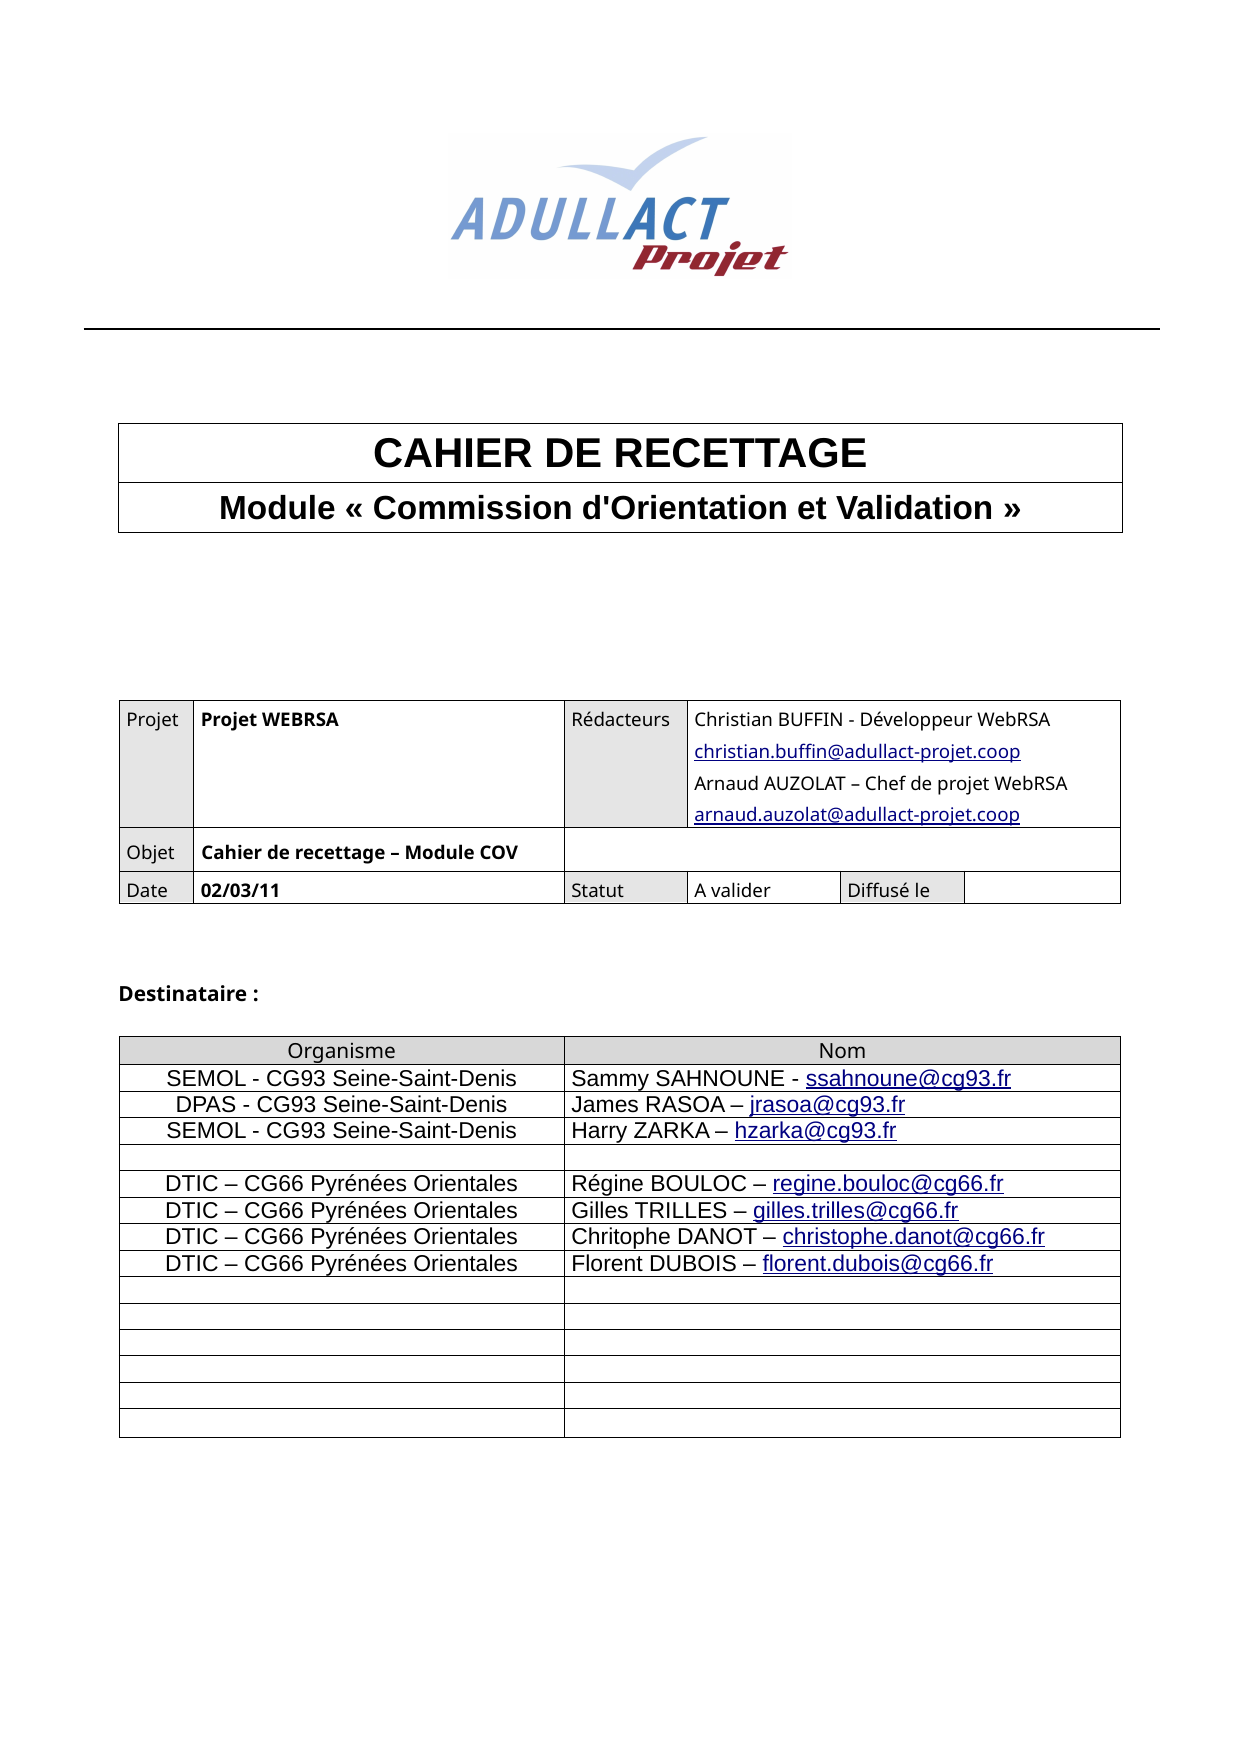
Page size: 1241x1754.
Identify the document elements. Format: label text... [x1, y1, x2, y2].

table_cell Diffusé le [841, 872, 964, 902]
table_cell Gilles TRILLES – gilles.trilles@cg66.fr [565, 1198, 1120, 1223]
table_cell [565, 828, 1120, 871]
text Destinataire : [118, 979, 1122, 1007]
table_cell 03/02/11 [194, 872, 564, 902]
table_cell Chritophe DANOT – christophe.danot@cg66.fr [565, 1224, 1120, 1249]
table_header Nom [565, 1037, 1120, 1064]
table_header Projet [120, 701, 193, 827]
table_cell Florent DUBOIS – florent.dubois@cg66.fr [565, 1251, 1120, 1276]
table_cell [120, 1145, 564, 1170]
table_header Rédacteurs [565, 701, 687, 827]
table_cell [120, 1304, 564, 1329]
table_cell [120, 1383, 564, 1408]
table_cell [120, 1277, 564, 1302]
table_cell [565, 1356, 1120, 1382]
table_cell [565, 1383, 1120, 1408]
table_cell [565, 1145, 1120, 1170]
table_cell James RASOA – jrasoa@cg93.fr [565, 1092, 1120, 1117]
table_cell Statut [565, 872, 687, 902]
table_cell A valider [688, 872, 840, 902]
table_cell DTIC – CG66 Pyrénées Orientales [120, 1251, 564, 1276]
table_cell Objet [120, 828, 193, 871]
table_header Christian BUFFIN - Développeur WebRSA christian.buffin@adullact-projet.coop Arnaud AUZOLAT – Chef de projet WebRSA arnaud.auzolat@adullact-projet.coop [688, 701, 1120, 827]
table_cell DPAS - CG93 Seine-Saint-Denis [120, 1092, 564, 1117]
table_cell DTIC – CG66 Pyrénées Orientales [120, 1171, 564, 1197]
table_cell [565, 1409, 1120, 1437]
table_header Organisme [120, 1037, 564, 1064]
table_cell Régine BOULOC – regine.bouloc@cg66.fr [565, 1171, 1120, 1197]
table_cell [565, 1277, 1120, 1302]
table_cell SEMOL - CG93 Seine-Saint-Denis [120, 1118, 564, 1144]
table_cell [120, 1356, 564, 1382]
table_cell Module « Commission d'Orientation et Validation » [119, 483, 1122, 532]
table_cell SEMOL - CG93 Seine-Saint-Denis [120, 1065, 564, 1091]
table_cell Harry ZARKA – hzarka@cg93.fr [565, 1118, 1120, 1144]
table_cell [565, 1330, 1120, 1355]
table_cell Cahier de recettage – Module COV [194, 828, 564, 871]
table_cell DTIC – CG66 Pyrénées Orientales [120, 1224, 564, 1249]
picture [448, 133, 792, 279]
table_header CAHIER DE RECETTAGE [119, 424, 1122, 482]
table_cell [565, 1304, 1120, 1329]
table_cell Sammy SAHNOUNE - ssahnoune@cg93.fr [565, 1065, 1120, 1091]
table_cell [965, 872, 1120, 902]
table_cell [120, 1330, 564, 1355]
table_cell [120, 1409, 564, 1437]
table_cell Date [120, 872, 193, 902]
table_cell DTIC – CG66 Pyrénées Orientales [120, 1198, 564, 1223]
table_header Projet WEBRSA [194, 701, 564, 827]
